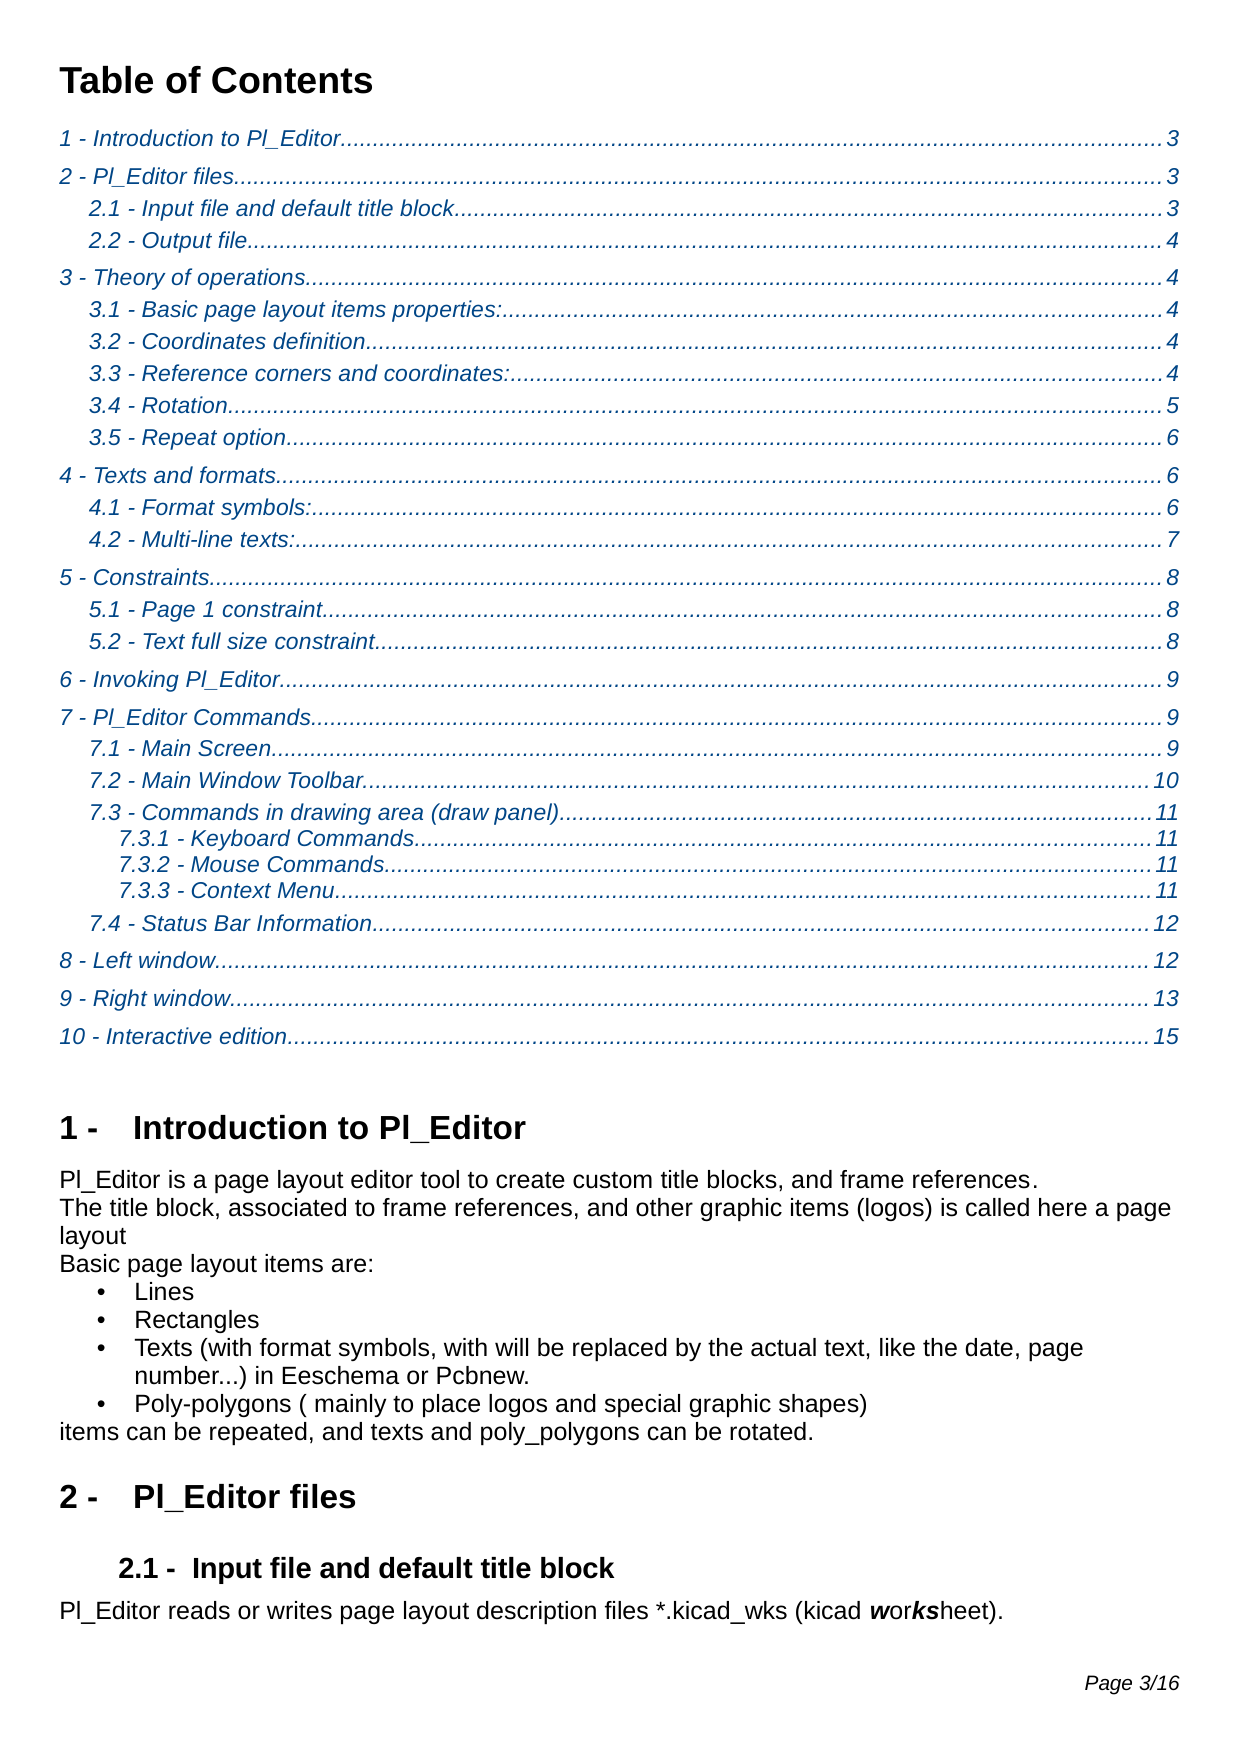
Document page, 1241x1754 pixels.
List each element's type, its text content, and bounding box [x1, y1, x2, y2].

text Pl_Editor is a page layout editor tool to create custom title blocks, and frame references. [59, 1166, 1181, 1194]
text 7.3 - Commands in drawing area (draw panel) 11 [88, 800, 1181, 826]
text Basic page layout items are: [59, 1250, 1181, 1278]
text 7.1 - Main Screen 9 [88, 736, 1181, 762]
list Poly-polygons ( mainly to place logos and special graphic shapes) [97, 1390, 1181, 1418]
subtitle Introduction to Pl_Editor [59, 1109, 1181, 1147]
text 8 - Left window 12 [59, 948, 1181, 974]
text 9 - Right window 13 [59, 986, 1181, 1012]
text 5.2 - Text full size constraint 8 [88, 628, 1181, 654]
text 5 - Constraints 8 [59, 564, 1181, 590]
text 2.2 - Output file 4 [88, 227, 1181, 253]
text Table of Contents [59, 59, 1181, 101]
text 7.2 - Main Window Toolbar. 10 [88, 768, 1181, 794]
text 7.3.1 - Keyboard Commands 11 [118, 826, 1181, 852]
text 5.1 - Page 1 constraint 8 [88, 596, 1181, 622]
text 3.5 - Repeat option 6 [88, 425, 1181, 451]
text 3 - Theory of operations 4 [59, 265, 1181, 291]
text 1 - Introduction to Pl_Editor 3 [59, 125, 1181, 151]
text 4 - Texts and formats 6 [59, 462, 1181, 488]
text items can be repeated, and texts and poly_polygons can be rotated. [59, 1418, 1181, 1446]
text 7.3.2 - Mouse Commands 11 [118, 852, 1181, 878]
text 7.3.3 - Context Menu 11 [118, 878, 1181, 904]
text The title block, associated to frame references, and other graphic items (logos) is called here a page layout [59, 1194, 1181, 1250]
subtitle Input file and default title block [118, 1552, 1181, 1584]
text 10 - Interactive edition 15 [59, 1023, 1181, 1049]
text 7.4 - Status Bar Information 12 [88, 910, 1181, 936]
text 2.1 - Input file and default title block 3 [88, 195, 1181, 221]
text 2 - Pl_Editor files 3 [59, 163, 1181, 189]
list Texts (with format symbols, with will be replaced by the actual text, like the date, page number...) in Eeschema or Pcbnew. [97, 1334, 1181, 1390]
text Pl_Editor reads or writes page layout description files *.kicad_wks (kicad worksheet). [59, 1597, 1181, 1625]
text 4.2 - Multi-line texts: 7 [88, 526, 1181, 552]
text 7 - Pl_Editor Commands 9 [59, 704, 1181, 730]
text 4.1 - Format symbols: 6 [88, 494, 1181, 521]
text 3.4 - Rotation 5 [88, 393, 1181, 419]
list Rectangles [97, 1306, 1181, 1334]
list Lines [97, 1278, 1181, 1306]
text 6 - Invoking Pl_Editor 9 [59, 666, 1181, 692]
subtitle Pl_Editor files [59, 1478, 1181, 1515]
text 3.1 - Basic page layout items properties: 4 [88, 297, 1181, 323]
text 3.2 - Coordinates definition 4 [88, 329, 1181, 355]
text 3.3 - Reference corners and coordinates: 4 [88, 361, 1181, 387]
